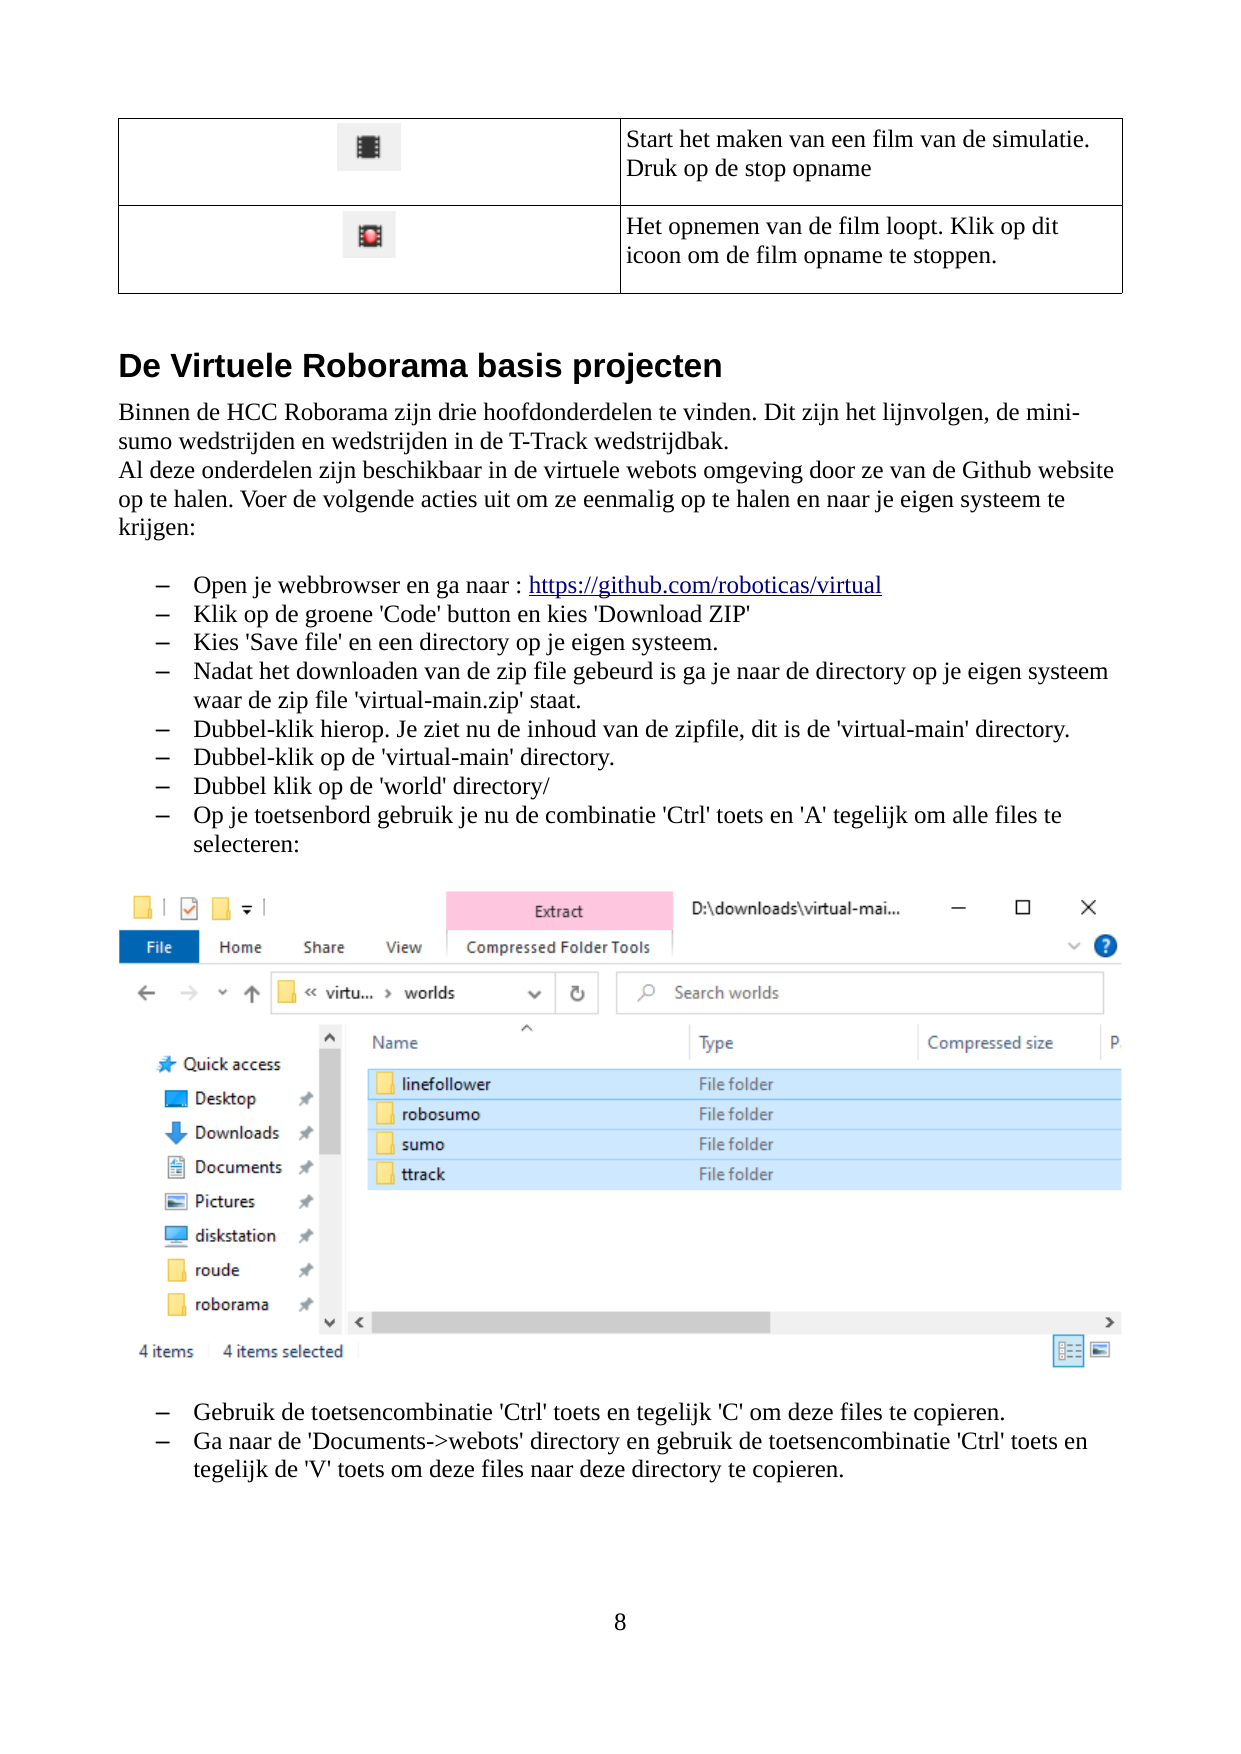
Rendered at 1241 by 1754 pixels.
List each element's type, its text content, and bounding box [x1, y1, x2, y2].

table_cell [119, 206, 620, 292]
list Dubbel klik op de 'world' directory/ [156, 771, 1122, 800]
subtitle De Virtuele Roborama basis projecten [118, 346, 1122, 385]
list Ga naar de 'Documents->webots' directory en gebruik de toetsencombinatie 'Ctrl' toets en tegelijk de 'V' toets om deze files naar deze directory te copieren. [156, 1426, 1122, 1483]
table_cell Het opnemen van de film loopt. Klik op dit icoon om de film opname te stoppen. [621, 206, 1122, 292]
list Gebruik de toetsencombinatie 'Ctrl' toets en tegelijk 'C' om deze files te copieren. [156, 1397, 1122, 1426]
text Binnen de HCC Roborama zijn drie hoofdonderdelen te vinden. Dit zijn het lijnvolgen, de mini-sumo wedstrijden en wedstrijden in de T-Track wedstrijdbak. [118, 397, 1122, 455]
picture [118, 886, 1123, 1369]
list Dubbel-klik hierop. Je ziet nu de inhoud van de zipfile, dit is de 'virtual-main' directory. [156, 714, 1122, 742]
picture [337, 123, 402, 171]
list Kies 'Save file' en een directory op je eigen systeem. [156, 627, 1122, 656]
list Op je toetsenbord gebruik je nu de combinatie 'Ctrl' toets en 'A' tegelijk om alle files te selecteren: [156, 800, 1122, 857]
list Dubbel-klik op de 'virtual-main' directory. [156, 742, 1122, 771]
list Open je webbrowser en ga naar : https://github.com/roboticas/virtual [156, 570, 1122, 599]
text Al deze onderdelen zijn beschikbaar in de virtuele webots omgeving door ze van de Github website op te halen. Voer de volgende acties uit om ze eenmalig op te halen en naar je eigen systeem te krijgen: [118, 455, 1122, 541]
list Nadat het downloaden van de zip file gebeurd is ga je naar de directory op je eigen systeem waar de zip file 'virtual-main.zip' staat. [156, 656, 1122, 714]
list Klik op de groene 'Code' button en kies 'Download ZIP' [156, 599, 1122, 627]
picture [342, 211, 396, 258]
table_cell Start het maken van een film van de simulatie. Druk op de stop opname [621, 119, 1122, 205]
table_cell [119, 119, 620, 205]
